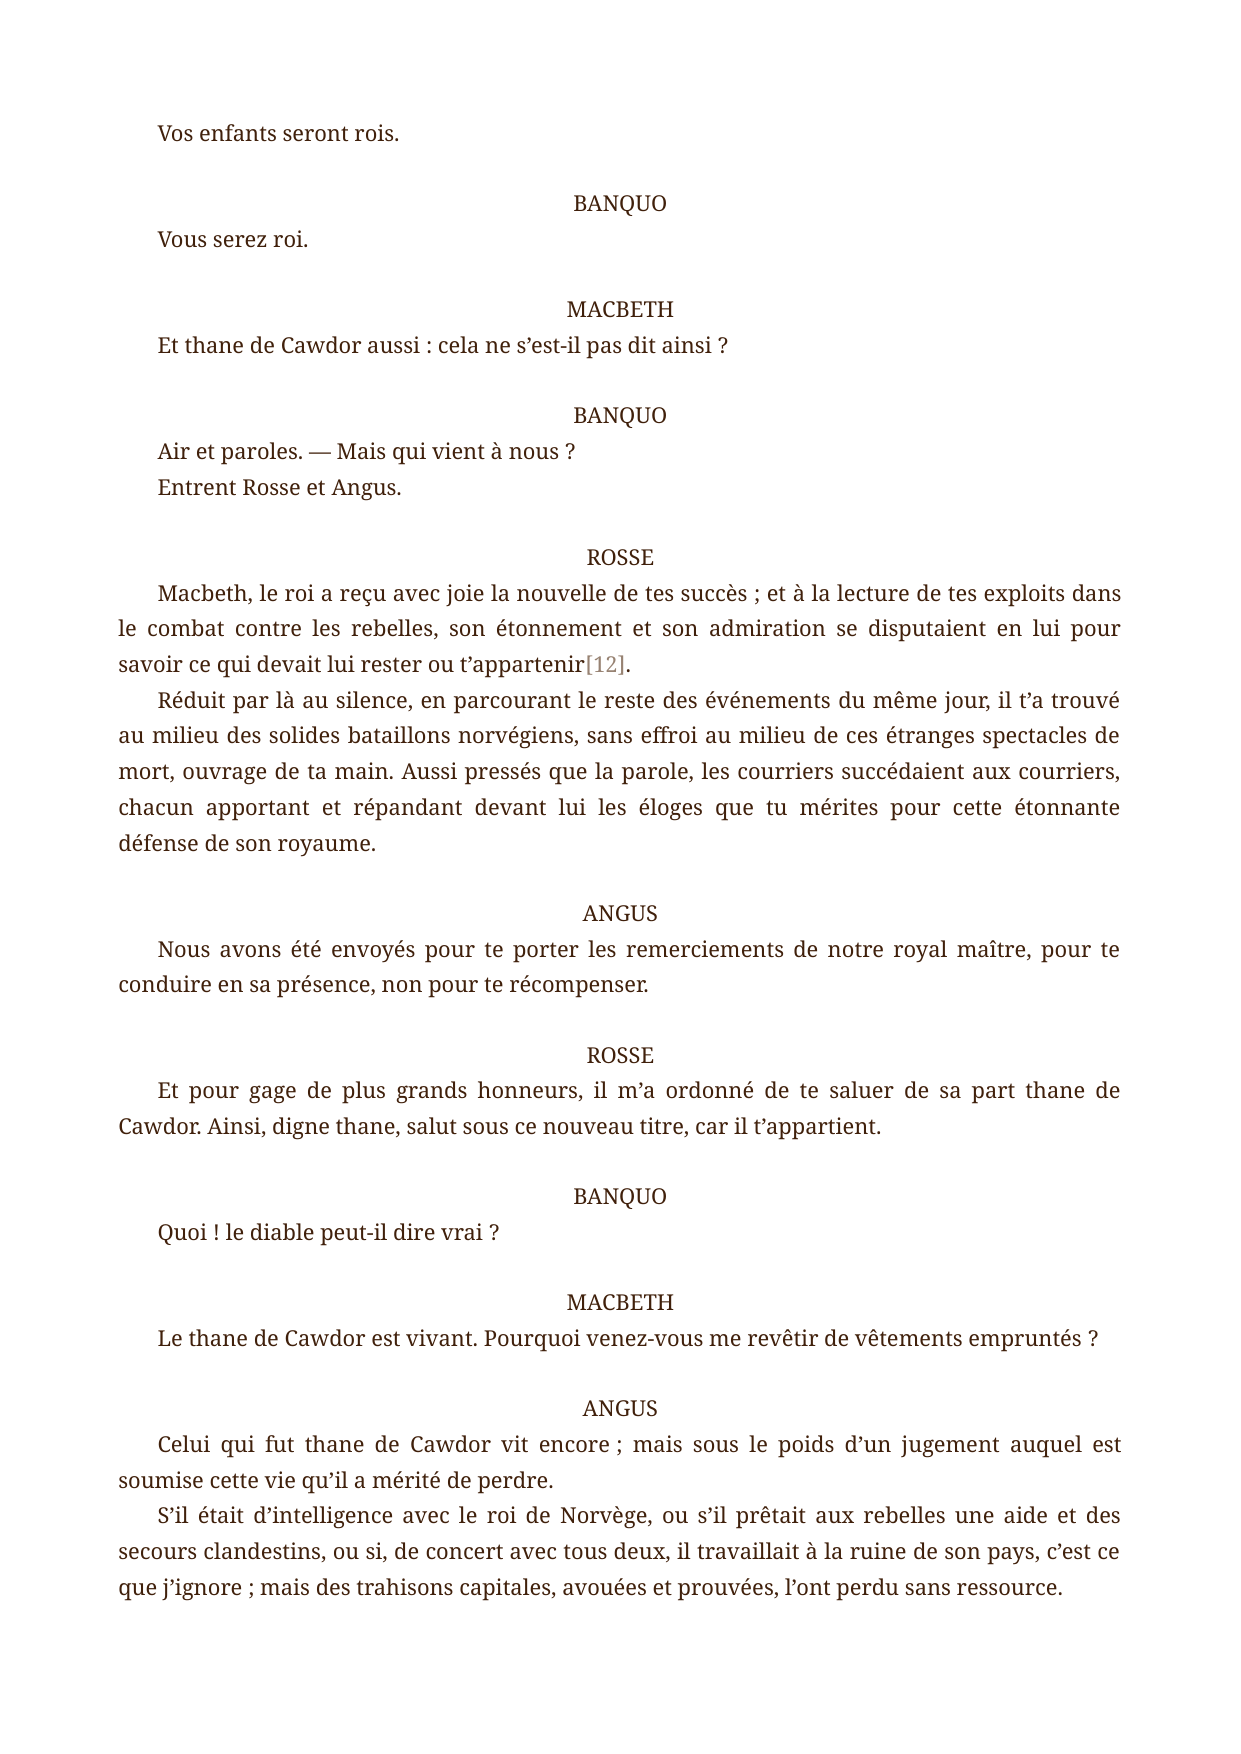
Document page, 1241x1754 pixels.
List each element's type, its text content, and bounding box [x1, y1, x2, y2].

text MACBETH [118, 1287, 1122, 1317]
text Quoi ! le diable peut-il dire vrai ? [118, 1217, 1122, 1247]
text Entrent Rosse et Angus. [118, 472, 1122, 501]
text Nous avons été envoyés pour te porter les remerciements de notre royal maître, pour te conduire en sa présence, non pour te récompenser. [118, 934, 1122, 999]
text MACBETH [118, 294, 1122, 324]
text Le thane de Cawdor est vivant. Pourquoi venez-vous me revêtir de vêtements empruntés ? [118, 1323, 1122, 1353]
text Air et paroles. — Mais qui vient à nous ? [118, 436, 1122, 466]
text ROSSE [118, 1039, 1122, 1069]
text Réduit par là au silence, en parcourant le reste des événements du même jour, il t’a trouvé au milieu des solides bataillons norvégiens, sans effroi au milieu de ces étranges spectacles de mort, ouvrage de ta main. Aussi pressés que la parole, les courriers succédaient aux courriers, chacun apportant et répandant devant lui les éloges que tu mérites pour cette étonnante défense de son royaume. [118, 685, 1122, 857]
text Vous serez roi. [118, 224, 1122, 254]
text Et pour gage de plus grands honneurs, il m’a ordonné de te saluer de sa part thane de Cawdor. Ainsi, digne thane, salut sous ce nouveau titre, car il t’appartient. [118, 1075, 1122, 1141]
text BANQUO [118, 400, 1122, 430]
text BANQUO [118, 1181, 1122, 1211]
text S’il était d’intelligence avec le roi de Norvège, ou s’il prêtait aux rebelles une aide et des secours clandestins, ou si, de concert avec tous deux, il travaillait à la ruine de son pays, c’est ce que j’ignore ; mais des trahisons capitales, avouées et prouvées, l’ont perdu sans ressource. [118, 1500, 1122, 1602]
text ANGUS [118, 1393, 1122, 1423]
text Et thane de Cawdor aussi : cela ne s’est-il pas dit ainsi ? [118, 330, 1122, 360]
text ROSSE [118, 542, 1122, 572]
text Macbeth, le roi a reçu avec joie la nouvelle de tes succès ; et à la lecture de tes exploits dans le combat contre les rebelles, son étonnement et son admiration se disputaient en lui pour savoir ce qui devait lui rester ou t’appartenir[12]. [118, 578, 1122, 679]
text Celui qui fut thane de Cawdor vit encore ; mais sous le poids d’un jugement auquel est soumise cette vie qu’il a mérité de perdre. [118, 1429, 1122, 1494]
text Vos enfants seront rois. [118, 118, 1122, 148]
text ANGUS [118, 898, 1122, 928]
text BANQUO [118, 188, 1122, 218]
